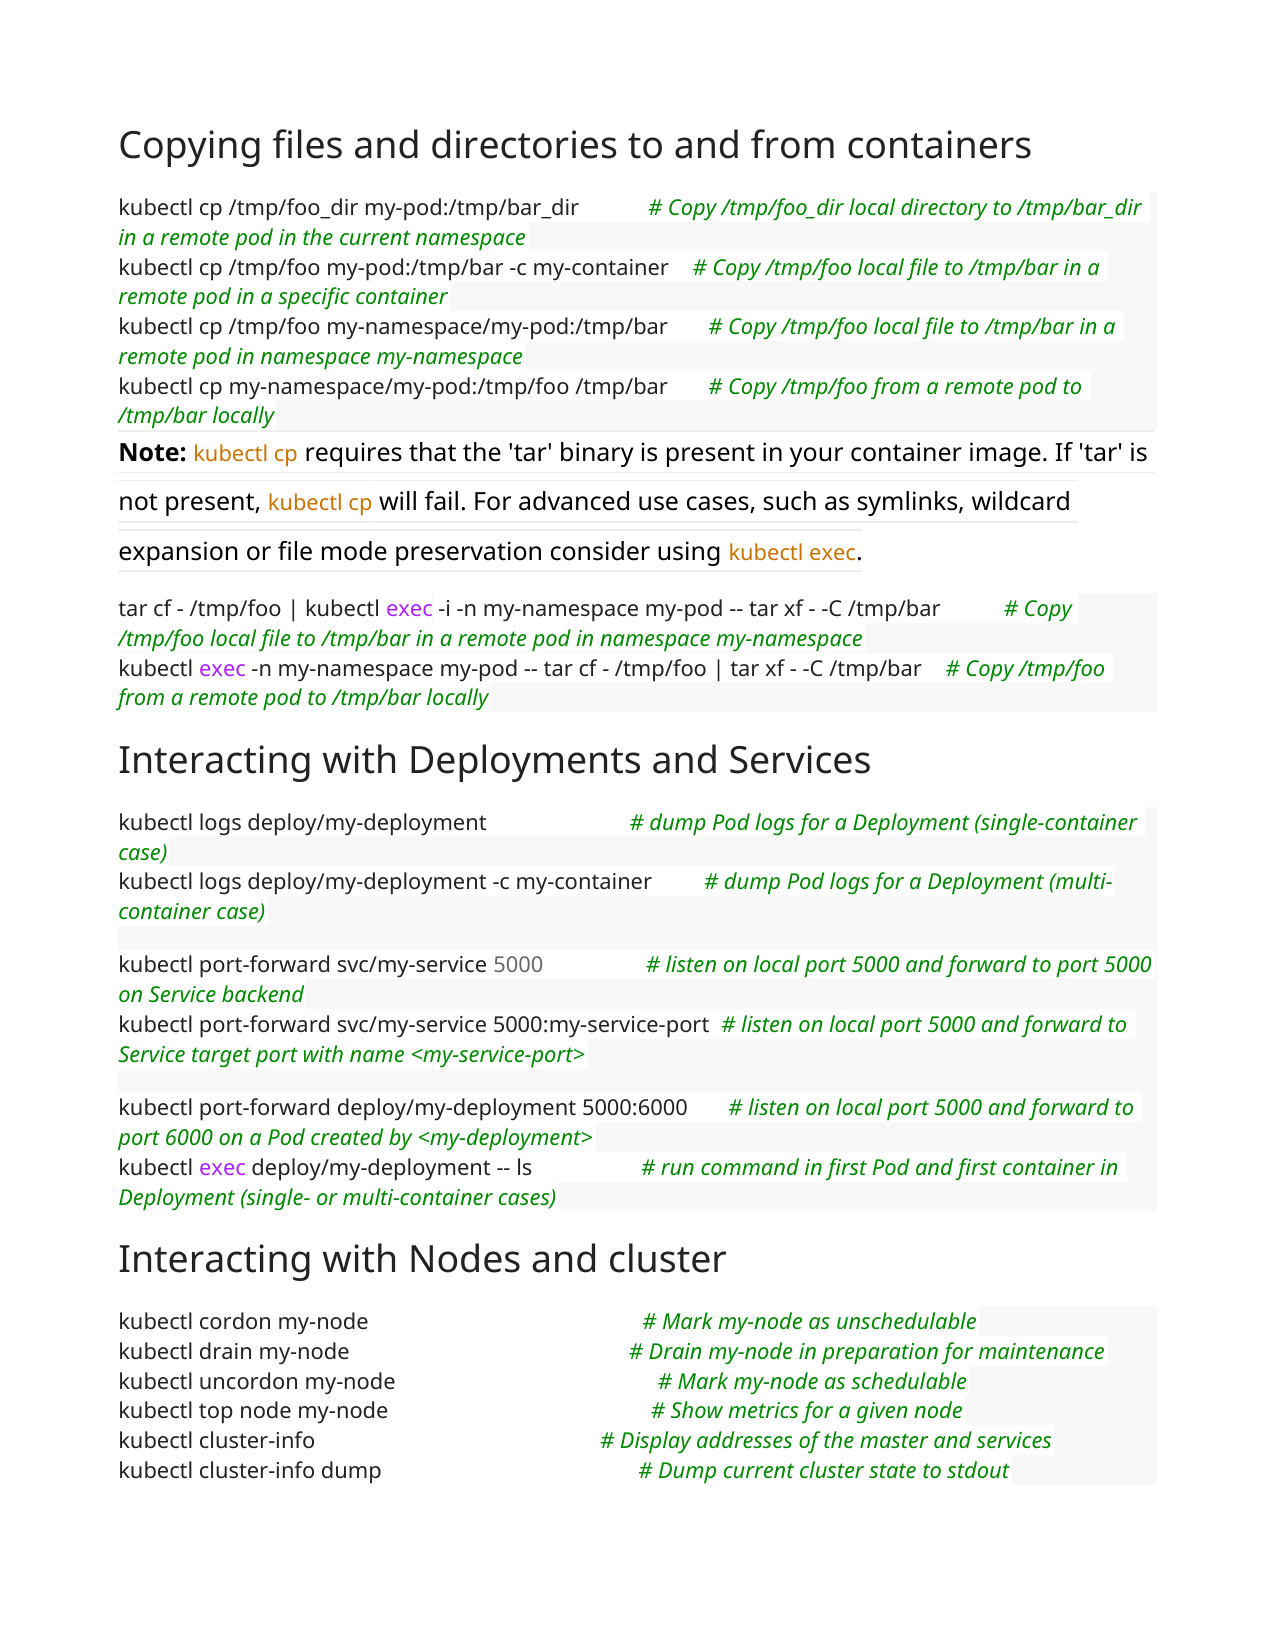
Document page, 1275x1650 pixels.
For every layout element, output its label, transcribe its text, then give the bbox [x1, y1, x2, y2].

text kubectl drain my-node # Drain my-node in preparation for maintenance [118, 1336, 1157, 1366]
text kubectl exec -n my-namespace my-pod -- tar cf - /tmp/foo | tar xf - -C /tmp/bar # Copy /tmp/foo from a remote pod to /tmp/bar locally [118, 652, 1157, 712]
text kubectl exec deploy/my-deployment -- ls # run command in first Pod and first container in Deployment (single- or multi-container cases) [118, 1152, 1157, 1211]
text kubectl port-forward svc/my-service 5000:my-service-port # listen on local port 5000 and forward to Service target port with name <my-service-port> [118, 1009, 1157, 1069]
text kubectl cluster-info dump # Dump current cluster state to stdout [118, 1455, 1157, 1485]
text Note: kubectl cp requires that the 'tar' binary is present in your container image. If 'tar' is not present, kubectl cp will fail. For advanced use cases, such as symlinks, wildcard expansion or file mode preservation consider using kubectl exec. [118, 430, 1157, 572]
text tar cf - /tmp/foo | kubectl exec -i -n my-namespace my-pod -- tar xf - -C /tmp/bar # Copy /tmp/foo local file to /tmp/bar in a remote pod in namespace my-namespace [118, 593, 1157, 652]
text kubectl cp my-namespace/my-pod:/tmp/foo /tmp/bar # Copy /tmp/foo from a remote pod to /tmp/bar locally [118, 371, 1157, 430]
text kubectl cordon my-node # Mark my-node as unschedulable [118, 1306, 1157, 1336]
text kubectl cluster-info # Display addresses of the master and services [118, 1425, 1157, 1455]
text kubectl cp /tmp/foo my-pod:/tmp/bar -c my-container # Copy /tmp/foo local file to /tmp/bar in a remote pod in a specific container [118, 251, 1157, 311]
text kubectl cp /tmp/foo_dir my-pod:/tmp/bar_dir # Copy /tmp/foo_dir local directory to /tmp/bar_dir in a remote pod in the current namespace [118, 192, 1157, 251]
text kubectl port-forward deploy/my-deployment 5000:6000 # listen on local port 5000 and forward to port 6000 on a Pod created by <my-deployment> [118, 1092, 1157, 1152]
text kubectl port-forward svc/my-service 5000 # listen on local port 5000 and forward to port 5000 on Service backend [118, 949, 1157, 1009]
text kubectl logs deploy/my-deployment -c my-container # dump Pod logs for a Deployment (multi-container case) [118, 866, 1157, 926]
subtitle Copying files and directories to and from containers [118, 118, 1157, 169]
subtitle Interacting with Deployments and Services [118, 733, 1157, 784]
text kubectl uncordon my-node # Mark my-node as schedulable [118, 1366, 1157, 1395]
text kubectl top node my-node # Show metrics for a given node [118, 1395, 1157, 1425]
text kubectl cp /tmp/foo my-namespace/my-pod:/tmp/bar # Copy /tmp/foo local file to /tmp/bar in a remote pod in namespace my-namespace [118, 311, 1157, 371]
text kubectl logs deploy/my-deployment # dump Pod logs for a Deployment (single-container case) [118, 807, 1157, 866]
subtitle Interacting with Nodes and cluster [118, 1232, 1157, 1283]
